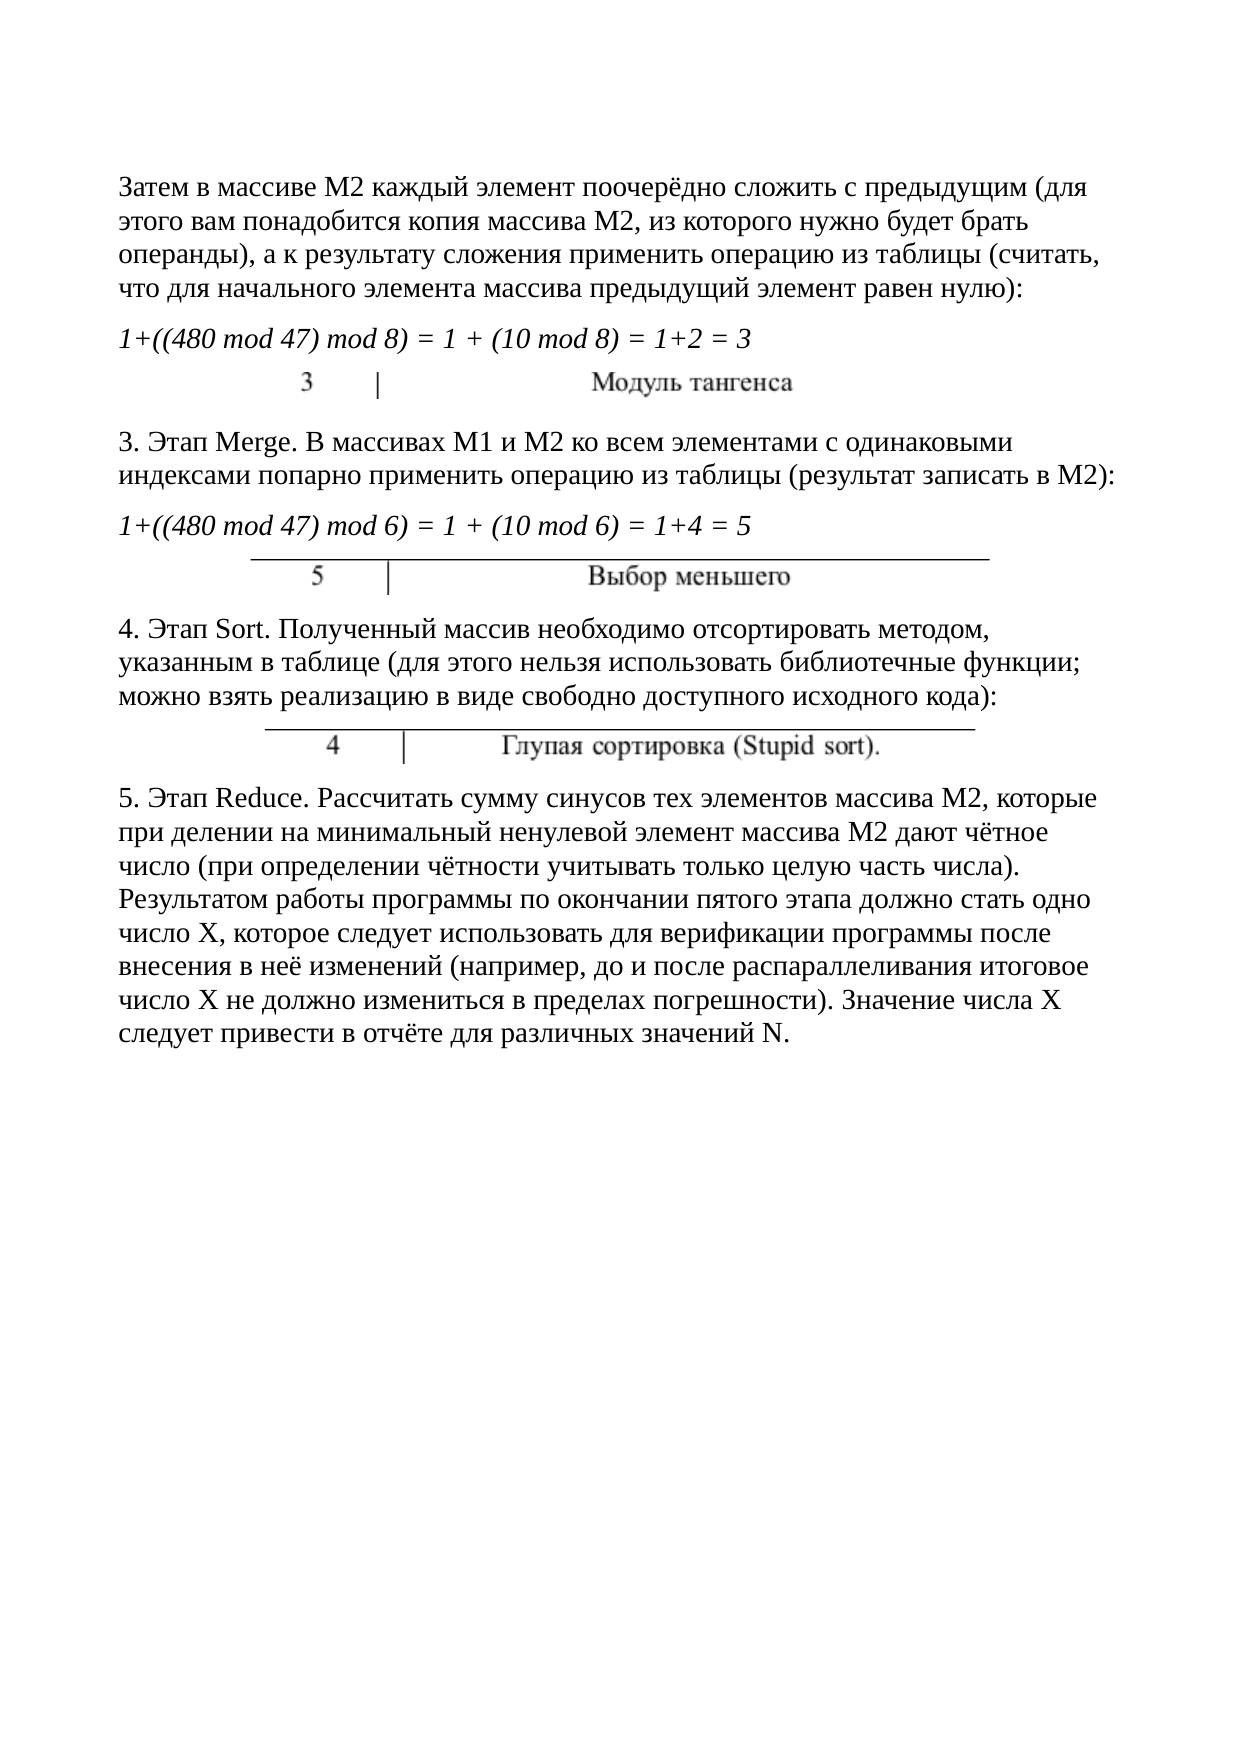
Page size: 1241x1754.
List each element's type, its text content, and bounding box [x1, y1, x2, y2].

text Затем в массиве М2 каждый элемент поочерёдно сложить с предыдущим (для этого вам понадобится копия массива М2, из которого нужно будет брать операнды), а к результату сложения применить операцию из таблицы (считать, что для начального элемента массива предыдущий элемент равен нулю): [118, 169, 1122, 303]
text 3. Этап Merge. В массивах М1 и М2 ко всем элементами с одинаковыми индексами попарно применить операцию из таблицы (результат записать в М2): [118, 424, 1122, 491]
text 1+((480 mod 47) mod 8) = 1 + (10 mod 8) = 1+2 = 3 [118, 321, 1122, 355]
picture [250, 559, 990, 595]
text 5. Этап Reduce. Рассчитать сумму синусов тех элементов массива М2, которые при делении на минимальный ненулевой элемент массива М2 дают чётное число (при определении чётности учитывать только целую часть числа). Результатом работы программы по окончании пятого этапа должно стать одно число X, которое следует использовать для верификации программы после внесения в неё изменений (например, до и после распараллеливания итоговое число X не должно измениться в пределах погрешности). Значение числа X следует привести в отчёте для различных значений N. [118, 781, 1122, 1049]
picture [238, 372, 1003, 399]
text 4. Этап Sort. Полученный массив необходимо отсортировать методом, указанным в таблице (для этого нельзя использовать библиотечные функции; можно взять реализацию в виде свободно доступного исходного кода): [118, 611, 1122, 712]
text 1+((480 mod 47) mod 6) = 1 + (10 mod 6) = 1+4 = 5 [118, 508, 1122, 542]
picture [264, 729, 976, 764]
